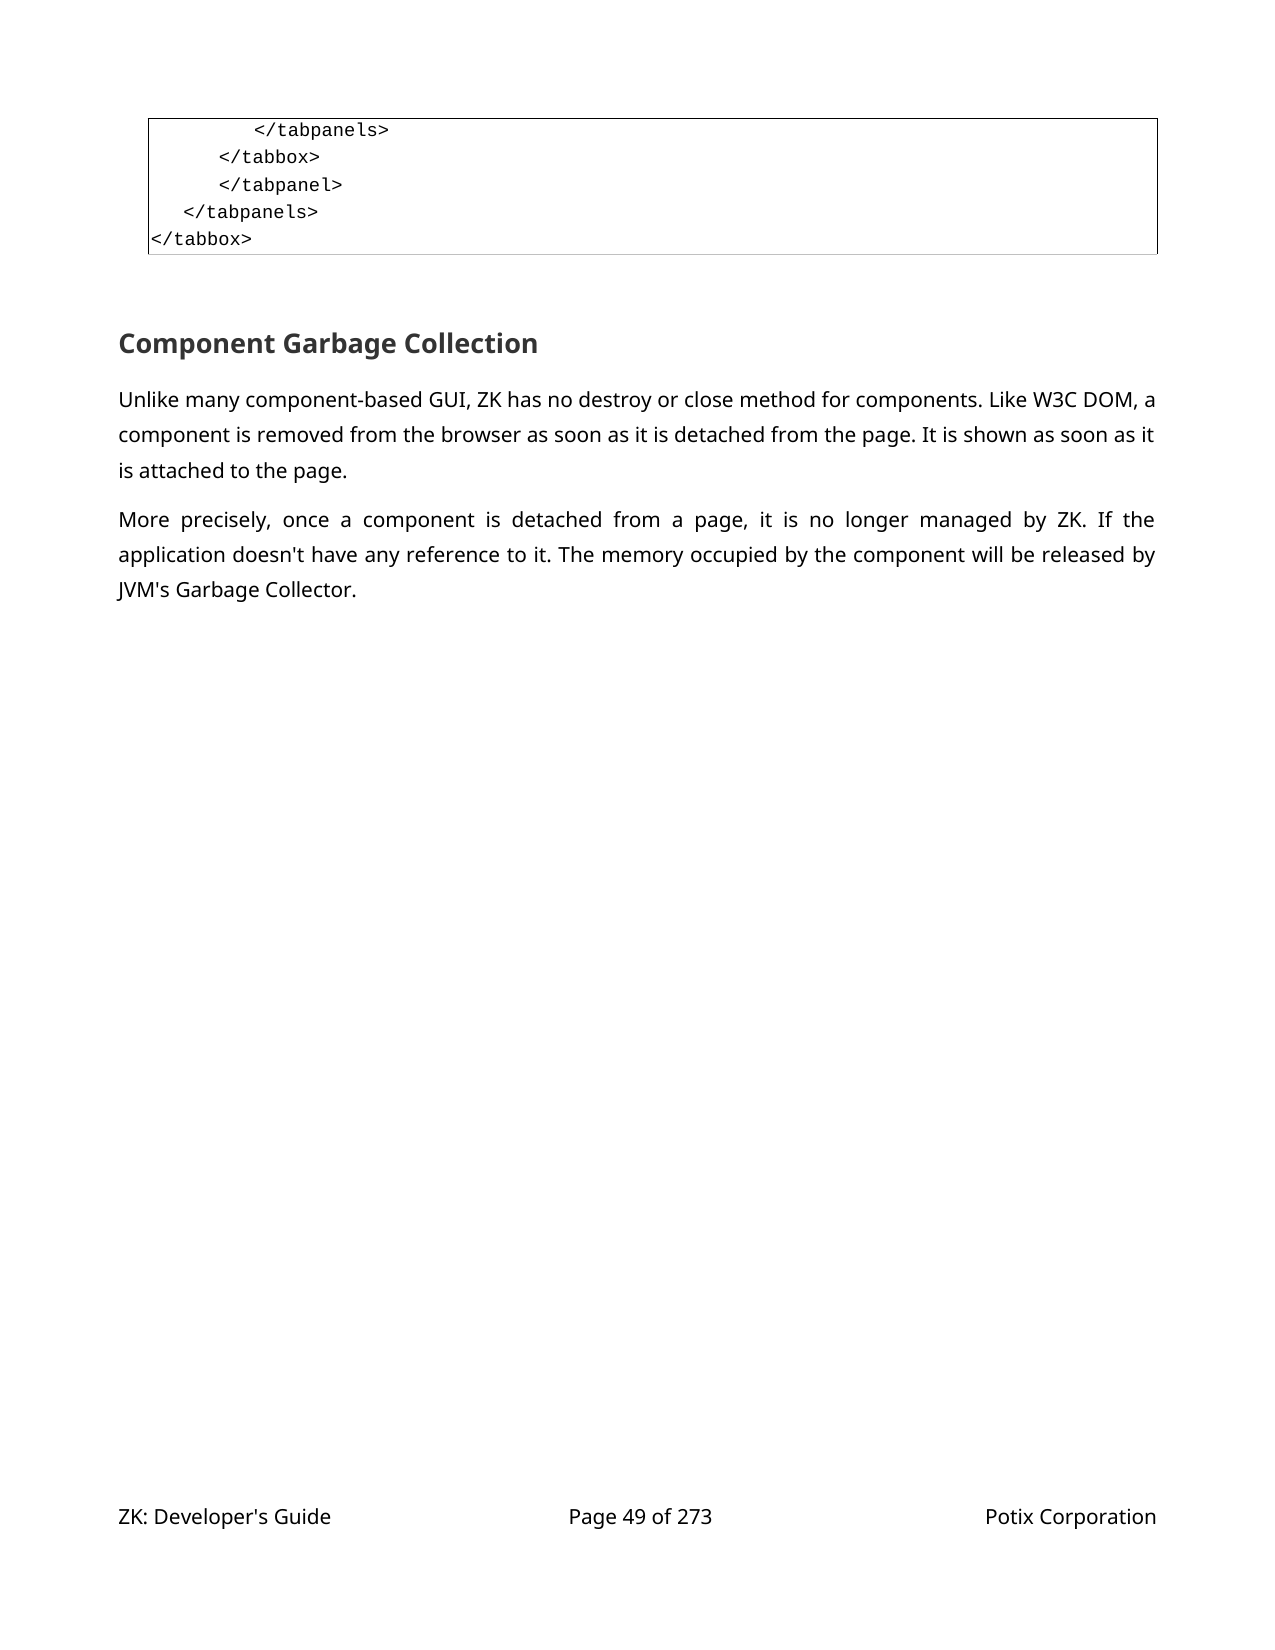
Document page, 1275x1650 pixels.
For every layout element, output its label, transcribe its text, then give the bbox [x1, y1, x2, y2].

text Unlike many component-based GUI, ZK has no destroy or close method for components. Like W3C DOM, a component is removed from the browser as soon as it is detached from the page. It is shown as soon as it is attached to the page. [118, 385, 1157, 484]
text </tabpanel> [149, 172, 1157, 197]
text </tabpanels> [149, 200, 1157, 224]
text More precisely, once a component is detached from a page, it is no longer managed by ZK. If the application doesn't have any reference to it. The memory occupied by the component will be released by JVM's Garbage Collector. [118, 505, 1157, 603]
text </tabpanels> [149, 119, 1157, 142]
subtitle Component Garbage Collection [118, 325, 1157, 362]
text </tabbox> [149, 145, 1157, 169]
text </tabbox> [149, 227, 1157, 254]
